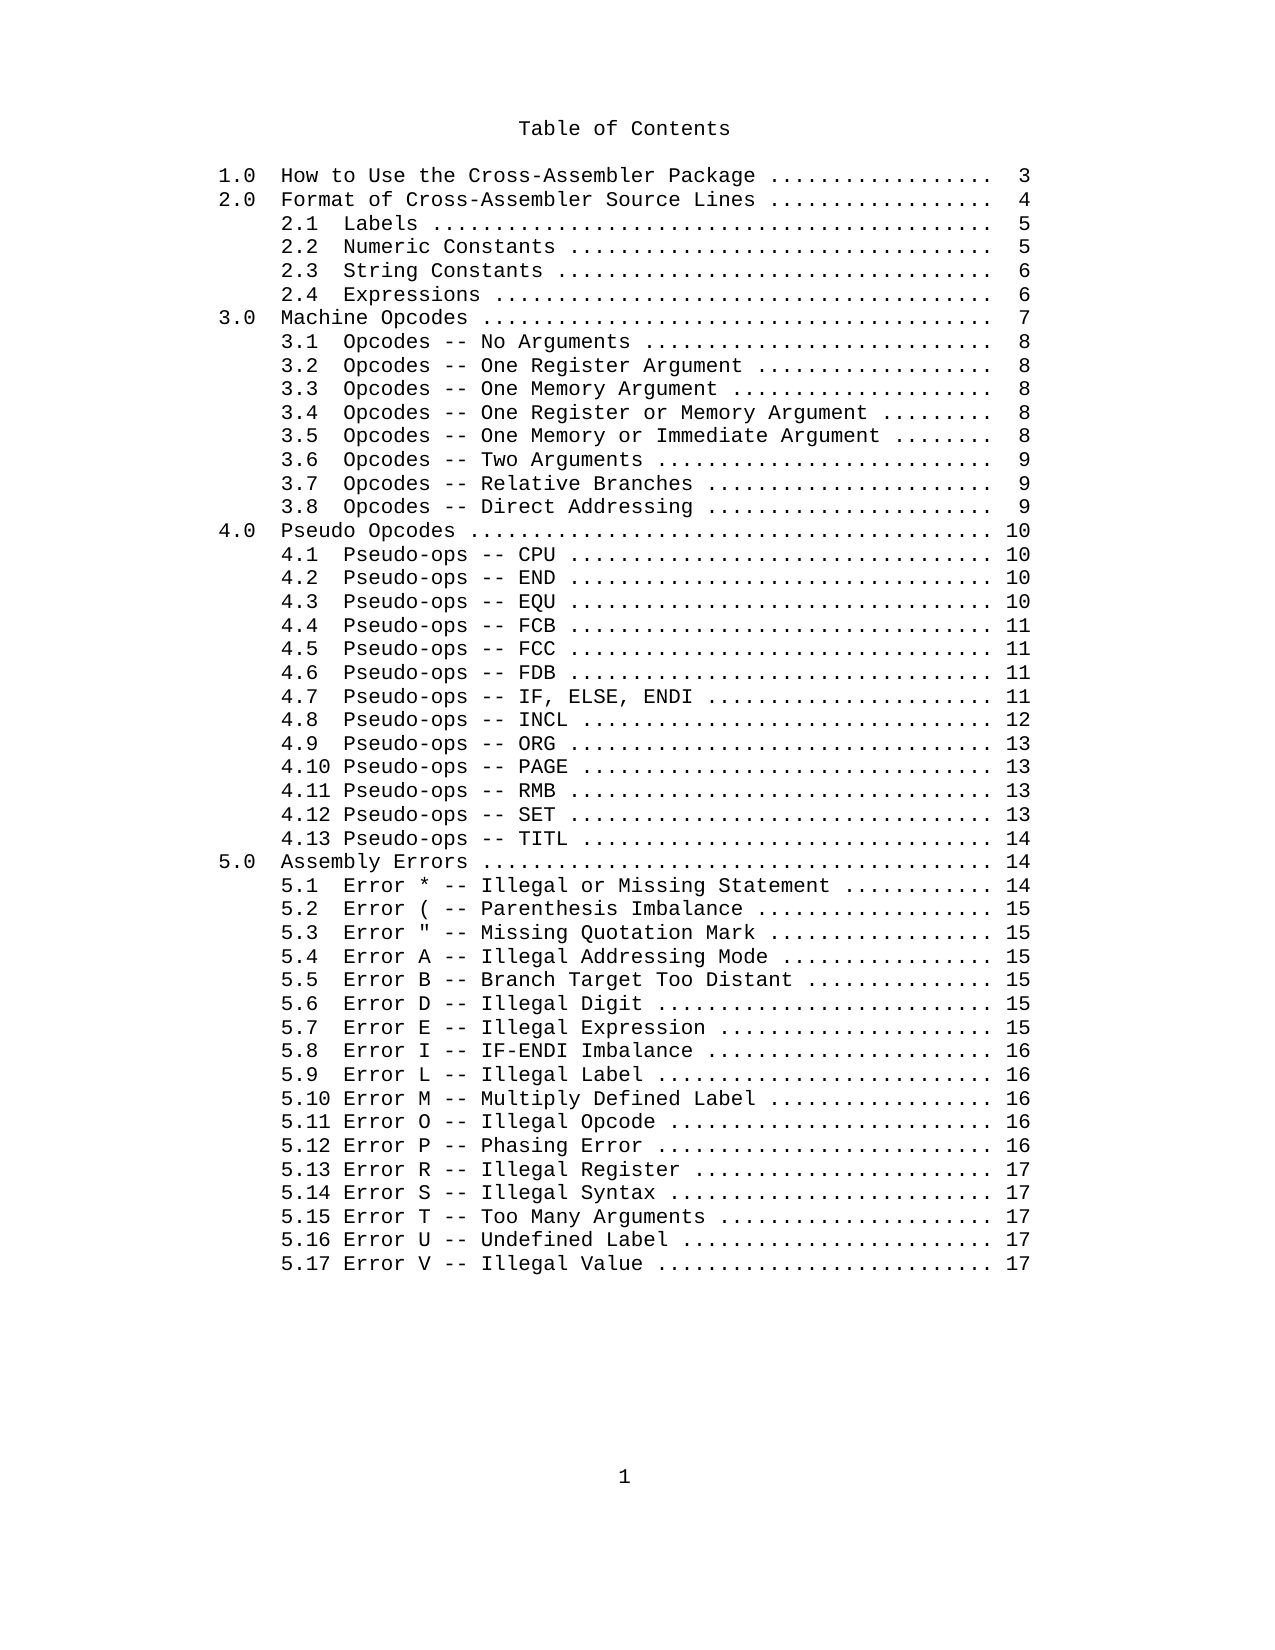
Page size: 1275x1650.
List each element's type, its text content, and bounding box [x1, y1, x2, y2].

text 2.2 Numeric Constants .................................. 5 [118, 236, 1157, 260]
text 4.11 Pseudo-ops -- RMB .................................. 13 [118, 780, 1157, 804]
text 5.9 Error L -- Illegal Label ........................... 16 [118, 1064, 1157, 1088]
text 3.1 Opcodes -- No Arguments ............................ 8 [118, 331, 1157, 354]
text 1.0 How to Use the Cross-Assembler Package .................. 3 [118, 165, 1157, 189]
text 5.5 Error B -- Branch Target Too Distant ............... 15 [118, 969, 1157, 993]
text 3.8 Opcodes -- Direct Addressing ....................... 9 [118, 496, 1157, 520]
text 4.0 Pseudo Opcodes .......................................... 10 [118, 520, 1157, 544]
text 4.8 Pseudo-ops -- INCL ................................. 12 [118, 709, 1157, 733]
text 2.3 String Constants ................................... 6 [118, 260, 1157, 284]
text 3.2 Opcodes -- One Register Argument ................... 8 [118, 354, 1157, 378]
text 2.4 Expressions ........................................ 6 [118, 284, 1157, 307]
text 5.13 Error R -- Illegal Register ........................ 17 [118, 1158, 1157, 1182]
text 4.2 Pseudo-ops -- END .................................. 10 [118, 567, 1157, 591]
text 5.1 Error * -- Illegal or Missing Statement ............ 14 [118, 875, 1157, 898]
text 5.8 Error I -- IF-ENDI Imbalance ....................... 16 [118, 1040, 1157, 1064]
text 4.13 Pseudo-ops -- TITL ................................. 14 [118, 827, 1157, 851]
text 4.7 Pseudo-ops -- IF, ELSE, ENDI ....................... 11 [118, 686, 1157, 709]
text 3.0 Machine Opcodes ......................................... 7 [118, 307, 1157, 331]
text 5.17 Error V -- Illegal Value ........................... 17 [118, 1253, 1157, 1277]
text 5.12 Error P -- Phasing Error ........................... 16 [118, 1135, 1157, 1158]
text 4.9 Pseudo-ops -- ORG .................................. 13 [118, 733, 1157, 757]
text 3.7 Opcodes -- Relative Branches ....................... 9 [118, 473, 1157, 496]
text 5.16 Error U -- Undefined Label ......................... 17 [118, 1229, 1157, 1253]
text 5.3 Error " -- Missing Quotation Mark .................. 15 [118, 922, 1157, 946]
text 5.6 Error D -- Illegal Digit ........................... 15 [118, 993, 1157, 1017]
text 3.3 Opcodes -- One Memory Argument ..................... 8 [118, 378, 1157, 402]
text 4.5 Pseudo-ops -- FCC .................................. 11 [118, 638, 1157, 662]
text 2.1 Labels ............................................. 5 [118, 213, 1157, 236]
text 3.4 Opcodes -- One Register or Memory Argument ......... 8 [118, 402, 1157, 426]
text 4.6 Pseudo-ops -- FDB .................................. 11 [118, 662, 1157, 686]
text 5.10 Error M -- Multiply Defined Label .................. 16 [118, 1088, 1157, 1111]
text 5.11 Error O -- Illegal Opcode .......................... 16 [118, 1111, 1157, 1135]
text 5.4 Error A -- Illegal Addressing Mode ................. 15 [118, 946, 1157, 969]
text 4.12 Pseudo-ops -- SET .................................. 13 [118, 804, 1157, 827]
text 5.0 Assembly Errors ......................................... 14 [118, 851, 1157, 875]
text 4.1 Pseudo-ops -- CPU .................................. 10 [118, 544, 1157, 567]
text 2.0 Format of Cross-Assembler Source Lines .................. 4 [118, 189, 1157, 213]
text 5.15 Error T -- Too Many Arguments ...................... 17 [118, 1206, 1157, 1229]
text 1 [118, 1466, 1157, 1489]
text 4.3 Pseudo-ops -- EQU .................................. 10 [118, 591, 1157, 615]
text 5.7 Error E -- Illegal Expression ...................... 15 [118, 1017, 1157, 1040]
text 4.4 Pseudo-ops -- FCB .................................. 11 [118, 615, 1157, 638]
text Table of Contents [118, 118, 1157, 142]
text 3.5 Opcodes -- One Memory or Immediate Argument ........ 8 [118, 426, 1157, 449]
text 5.14 Error S -- Illegal Syntax .......................... 17 [118, 1182, 1157, 1206]
text 4.10 Pseudo-ops -- PAGE ................................. 13 [118, 757, 1157, 780]
text 5.2 Error ( -- Parenthesis Imbalance ................... 15 [118, 898, 1157, 922]
text 3.6 Opcodes -- Two Arguments ........................... 9 [118, 449, 1157, 473]
